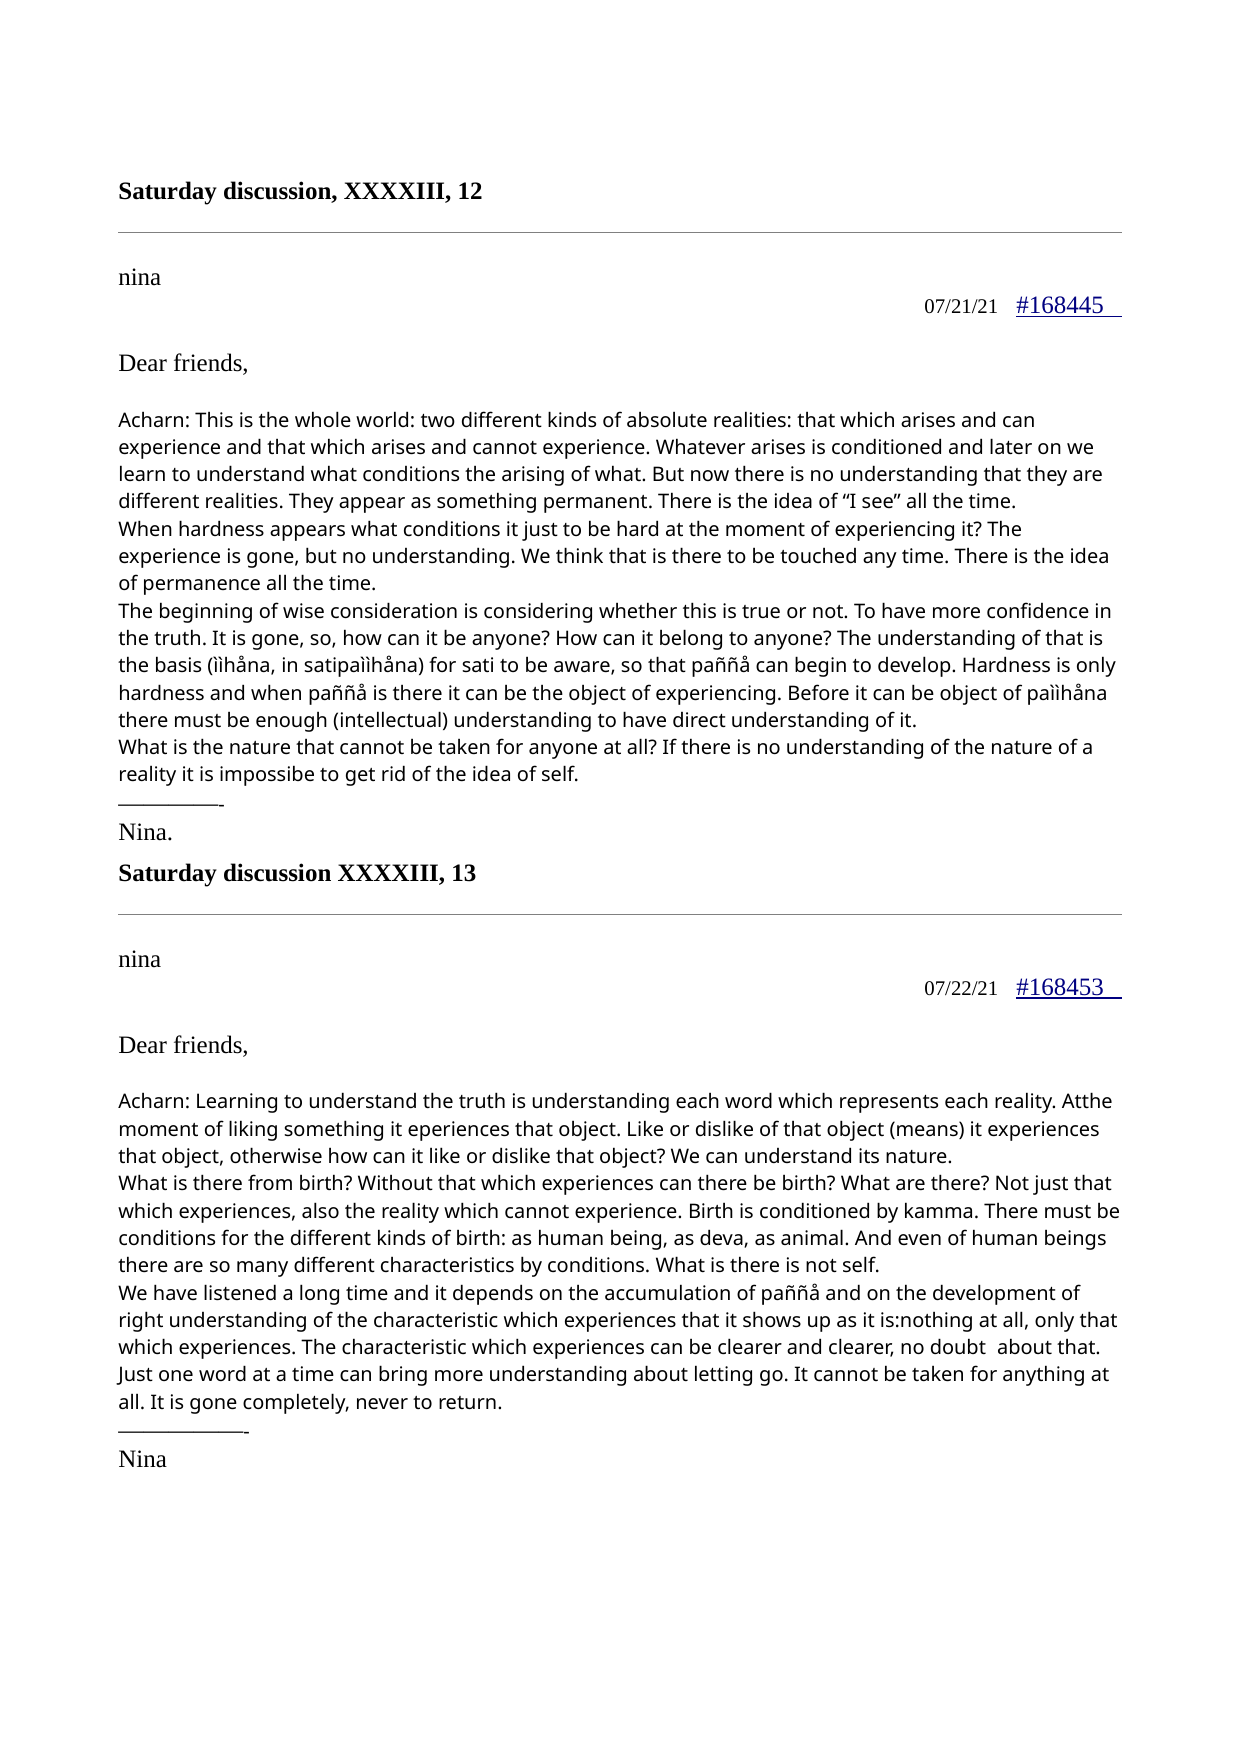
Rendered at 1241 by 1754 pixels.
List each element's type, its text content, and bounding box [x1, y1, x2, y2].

table_header nina 07/21/21 #168445 Dear friends, Acharn: This is the whole world: two different kinds of absolute realities: that which arises and can experience and that which arises and cannot experience. Whatever arises is conditioned and later on we learn to understand what conditions the arising of what. But now there is no understanding that they are different realities. They appear as something permanent. There is the idea of “I see” all the time. When hardness appears what conditions it just to be hard at the moment of experiencing it? The experience is gone, but no understanding. We think that is there to be touched any time. There is the idea of permanence all the time. The beginning of wise consideration is considering whether this is true or not. To have more confidence in the truth. It is gone, so, how can it be anyone? How can it belong to anyone? The understanding of that is the basis (ììhåna, in satipaììhåna) for sati to be aware, so that paññå can begin to develop. Hardness is only hardness and when paññå is there it can be the object of experiencing. Before it can be object of paììhåna there must be enough (intellectual) understanding to have direct understanding of it. What is the nature that cannot be taken for anyone at all? If there is no understanding of the nature of a reality it is impossibe to get rid of the idea of self. ————- Nina. [118, 233, 1122, 846]
subtitle Saturday discussion XXXXIII, 13 [118, 858, 1122, 887]
subtitle Saturday discussion, XXXXIII, 12 [118, 176, 1122, 205]
table_header nina 07/22/21 #168453 Dear friends, Acharn: Learning to understand the truth is understanding each word which represents each reality. Atthe moment of liking something it eperiences that object. Like or dislike of that object (means) it experiences that object, otherwise how can it like or dislike that object? We can understand its nature. What is there from birth? Without that which experiences can there be birth? What are there? Not just that which experiences, also the reality which cannot experience. Birth is conditioned by kamma. There must be conditions for the different kinds of birth: as human being, as deva, as animal. And even of human beings there are so many different characteristics by conditions. What is there is not self. We have listened a long time and it depends on the accumulation of paññå and on the development of right understanding of the characteristic which experiences that it shows up as it is:nothing at all, only that which experiences. The characteristic which experiences can be clearer and clearer, no doubt about that. Just one word at a time can bring more understanding about letting go. It cannot be taken for anything at all. It is gone completely, never to return. —————- Nina [118, 915, 1122, 1473]
